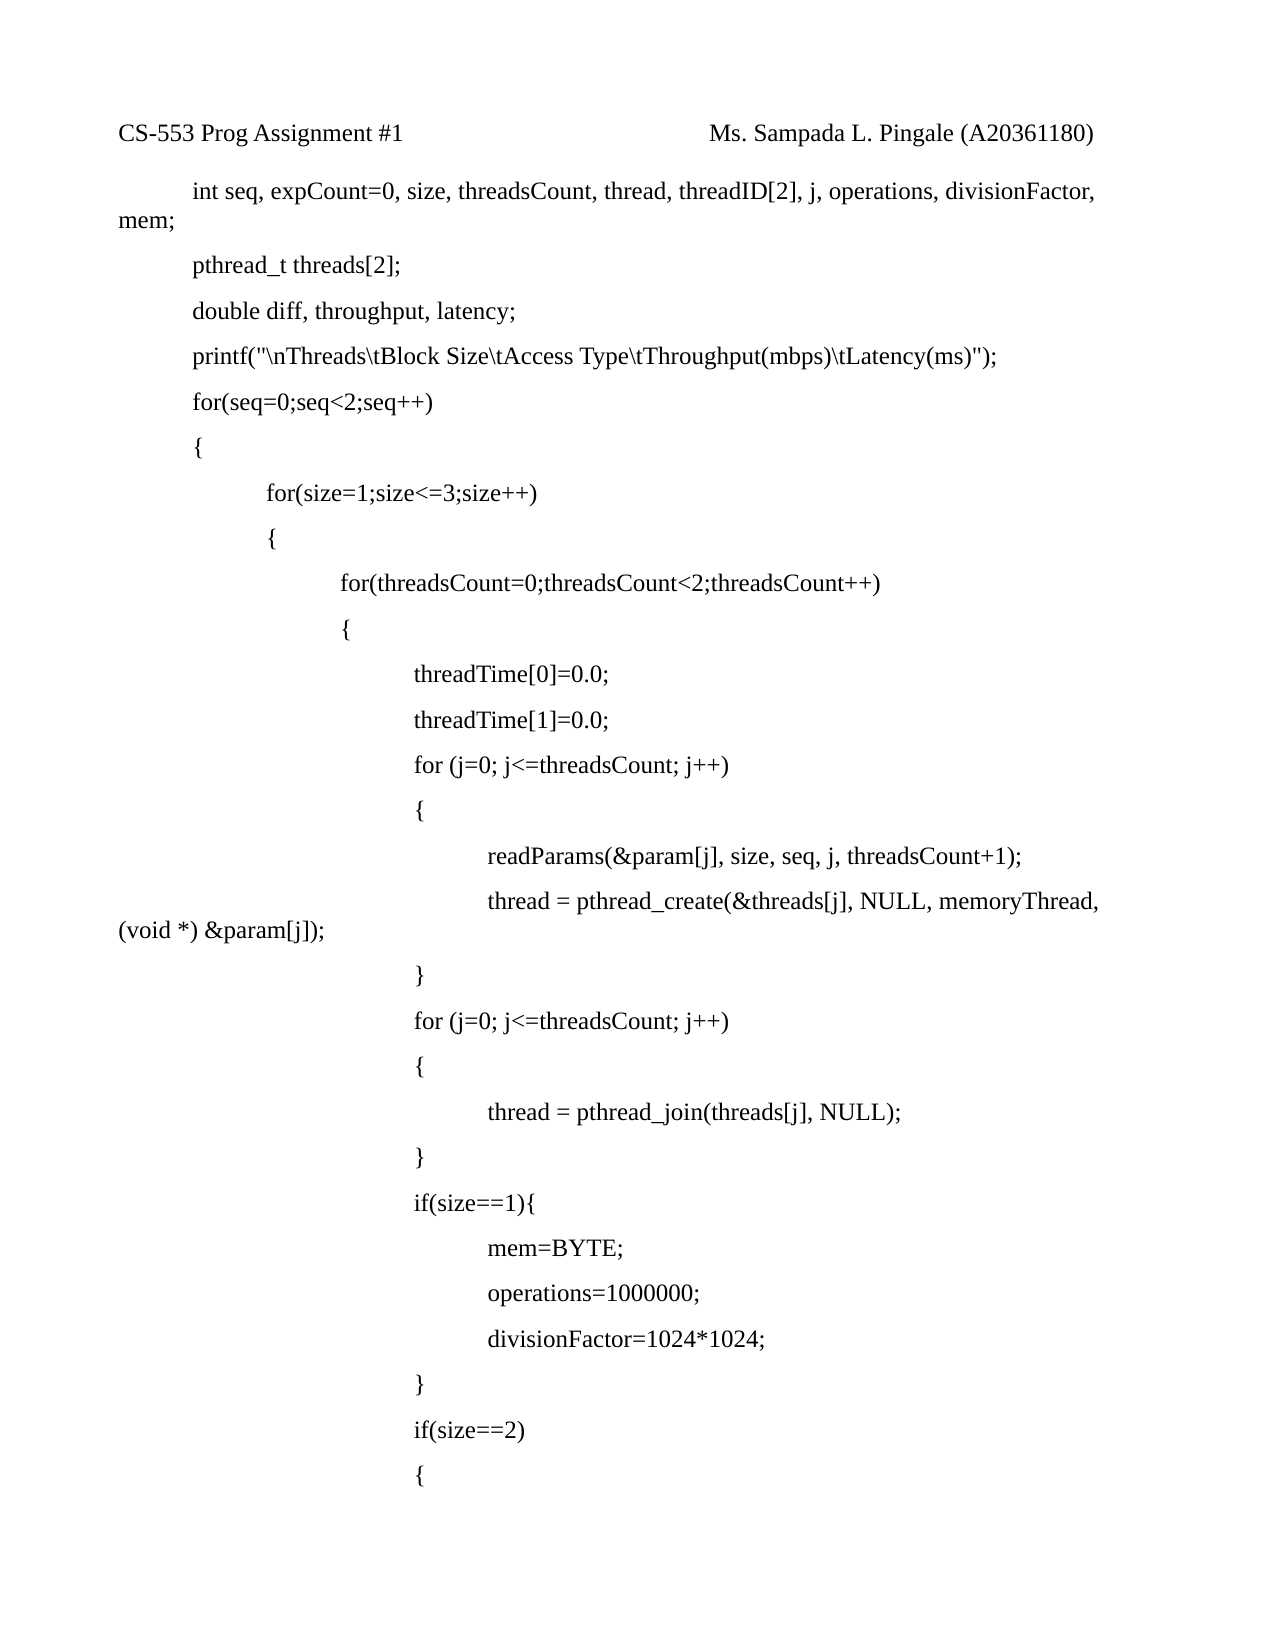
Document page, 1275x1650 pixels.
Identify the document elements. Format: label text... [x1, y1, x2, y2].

text { [118, 1051, 1157, 1080]
text for (j=0; j<=threadsCount; j++) [118, 750, 1157, 779]
text { [118, 796, 1157, 824]
text thread = pthread_create(&threads[j], NULL, memoryThread, (void *) &param[j]); [118, 886, 1157, 944]
text if(size==2) [118, 1415, 1157, 1443]
text } [118, 1142, 1157, 1171]
text { [118, 614, 1157, 643]
text } [118, 961, 1157, 989]
text int seq, expCount=0, size, threadsCount, thread, threadID[2], j, operations, divisionFactor, mem; [118, 176, 1157, 234]
text if(size==1){ [118, 1188, 1157, 1216]
text operations=1000000; [118, 1278, 1157, 1307]
text divisionFactor=1024*1024; [118, 1324, 1157, 1353]
text { [118, 523, 1157, 552]
text } [118, 1369, 1157, 1398]
text for(threadsCount=0;threadsCount<2;threadsCount++) [118, 568, 1157, 597]
text double diff, throughput, latency; [118, 296, 1157, 325]
text thread = pthread_join(threads[j], NULL); [118, 1097, 1157, 1126]
text { [118, 1460, 1157, 1489]
text for(size=1;size<=3;size++) [118, 478, 1157, 506]
text readParams(&param[j], size, seq, j, threadsCount+1); [118, 841, 1157, 870]
text for (j=0; j<=threadsCount; j++) [118, 1006, 1157, 1035]
text { [118, 432, 1157, 461]
text printf("\nThreads\tBlock Size\tAccess Type\tThroughput(mbps)\tLatency(ms)"); [118, 341, 1157, 370]
text threadTime[0]=0.0; [118, 659, 1157, 688]
text threadTime[1]=0.0; [118, 705, 1157, 733]
text pthread_t threads[2]; [118, 251, 1157, 279]
text mem=BYTE; [118, 1233, 1157, 1262]
text for(seq=0;seq<2;seq++) [118, 387, 1157, 416]
